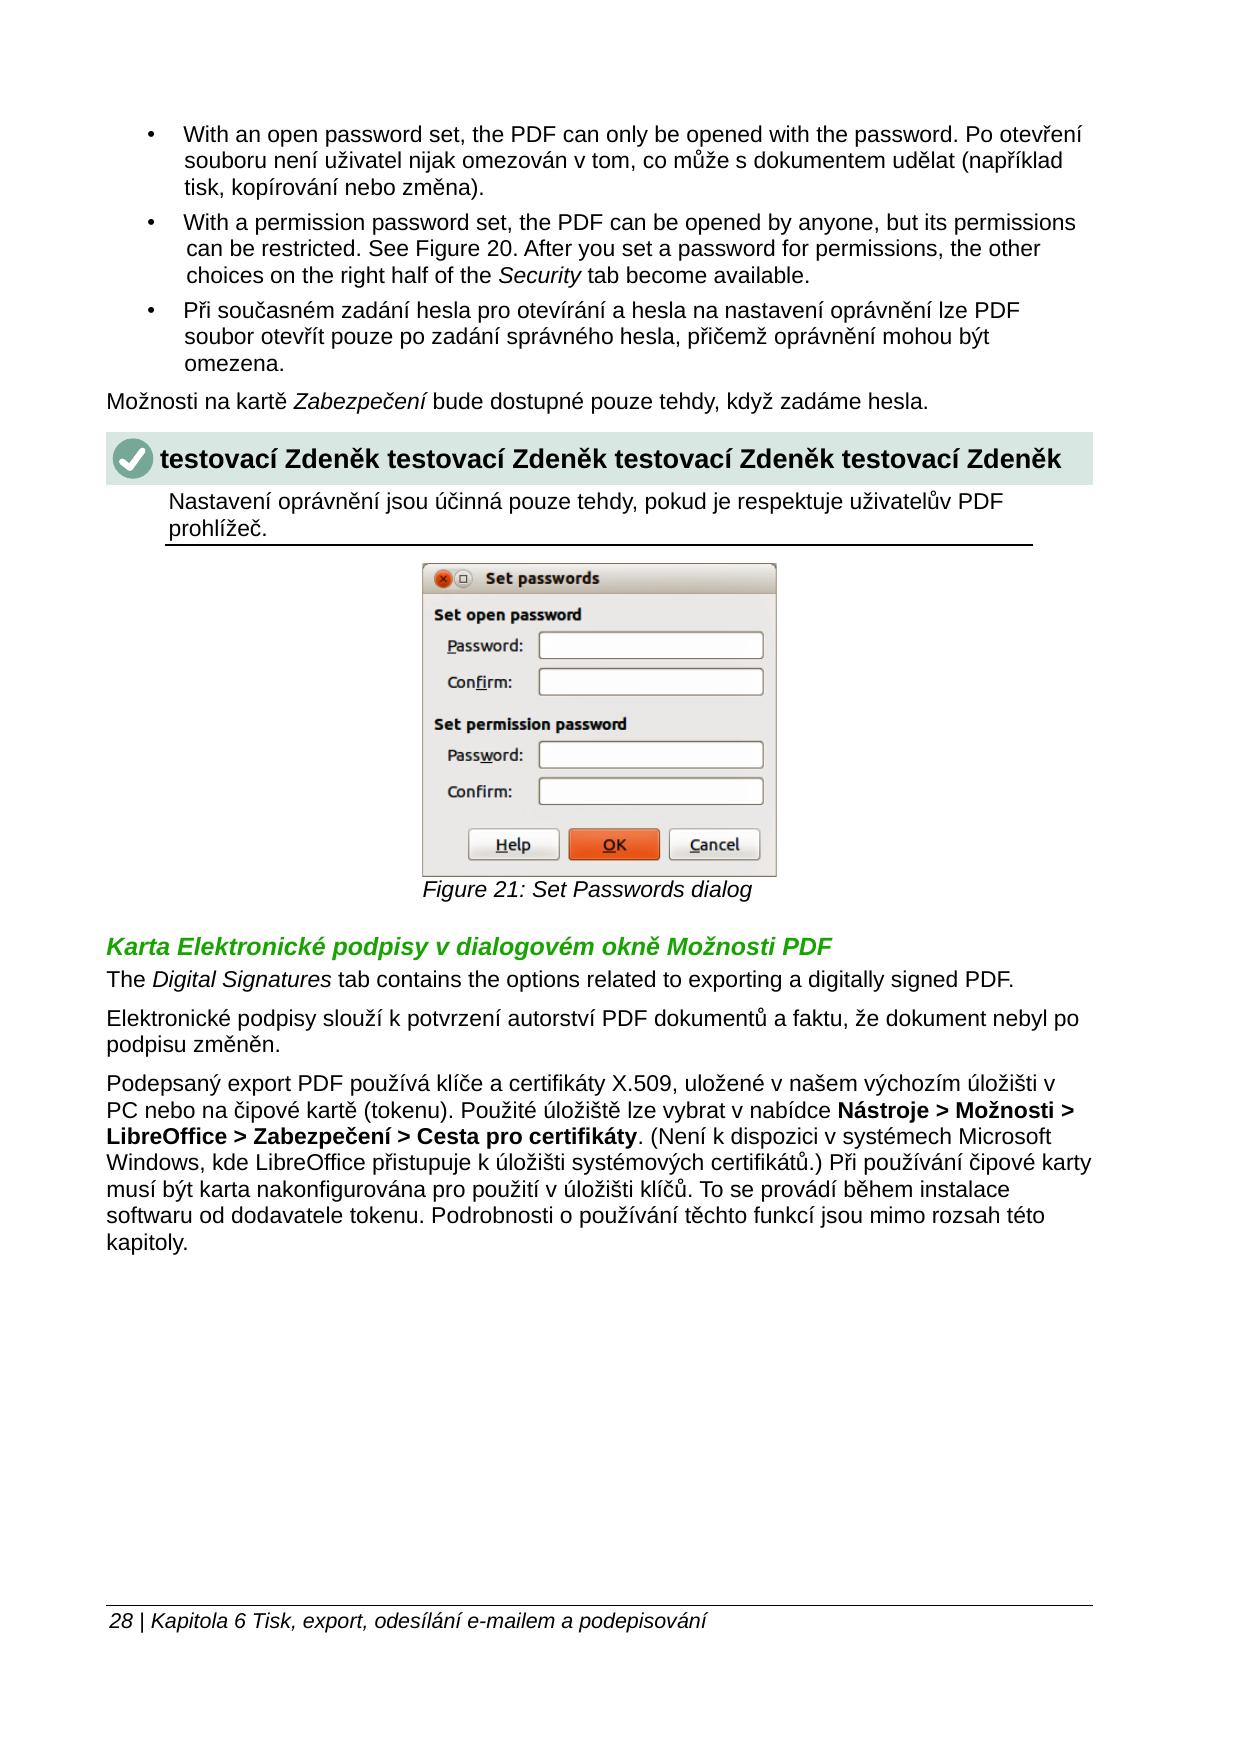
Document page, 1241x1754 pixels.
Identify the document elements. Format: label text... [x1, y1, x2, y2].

text The Digital Signatures tab contains the options related to exporting a digitally signed PDF. [106, 966, 1093, 993]
text Figure 21: Set Passwords dialog [422, 877, 777, 903]
list With a permission password set, the PDF can be opened by anyone, but its permissions can be restricted. See Figure 20. After you set a password for permissions, the other choices on the right half of the Security tab become available. [144, 206, 1093, 288]
subtitle testovací Zdeněk testovací Zdeněk testovací Zdeněk testovací Zdeněk [106, 432, 1093, 485]
picture [422, 563, 777, 877]
text Elektronické podpisy slouží k potvrzení autorství PDF dokumentů a faktu, že dokument nebyl po podpisu změněn. [106, 1005, 1093, 1058]
text Možnosti na kartě Zabezpečení bude dostupné pouze tehdy, když zadáme hesla. [106, 388, 1093, 414]
text Nastavení oprávnění jsou účinná pouze tehdy, pokud je respektuje uživatelův PDF prohlížeč. [165, 485, 1033, 544]
subtitle Karta Elektronické podpisy v dialogovém okně Možnosti PDF [106, 932, 1093, 960]
list With an open password set, the PDF can only be opened with the password. Po otevření souboru není uživatel nijak omezován v tom, co může s dokumentem udělat (například tisk, kopírování nebo změna). [144, 118, 1093, 200]
text Podepsaný export PDF používá klíče a certifikáty X.509, uložené v našem výchozím úložišti v PC nebo na čipové kartě (tokenu). Použité úložiště lze vybrat v nabídce Nástroje > Možnosti > LibreOffice > Zabezpečení > Cesta pro certifikáty. (Není k dispozici v systémech Microsoft Windows, kde LibreOffice přistupuje k úložišti systémových certifikátů.) Při používání čipové karty musí být karta nakonfigurována pro použití v úložišti klíčů. To se provádí během instalace softwaru od dodavatele tokenu. Podrobnosti o používání těchto funkcí jsou mimo rozsah této kapitoly. [106, 1070, 1093, 1255]
list Při současném zadání hesla pro otevírání a hesla na nastavení oprávnění lze PDF soubor otevřít pouze po zadání správného hesla, přičemž oprávnění mohou být omezena. [144, 294, 1093, 379]
